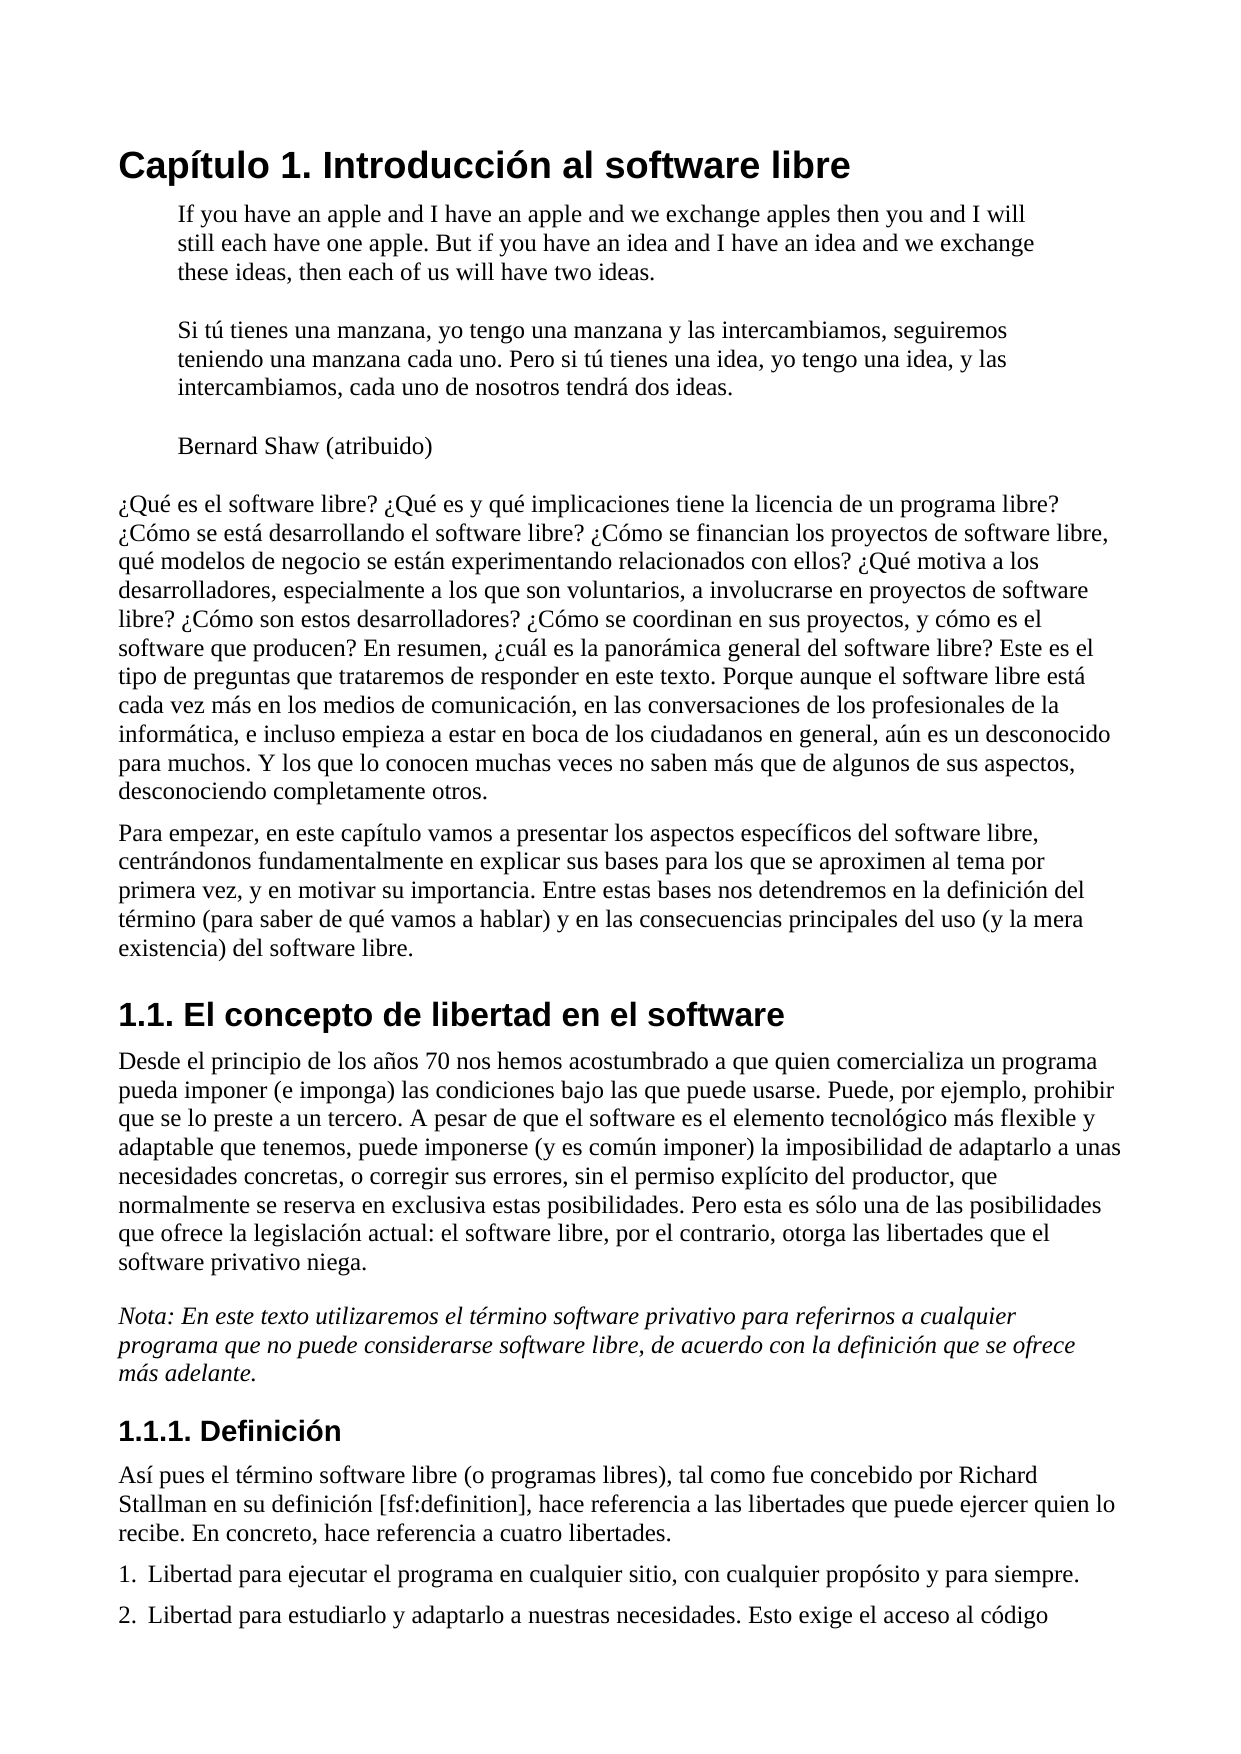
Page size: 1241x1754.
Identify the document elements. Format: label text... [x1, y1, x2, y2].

text Si tú tienes una manzana, yo tengo una manzana y las intercambiamos, seguiremos teniendo una manzana cada uno. Pero si tú tienes una idea, yo tengo una idea, y las intercambiamos, cada uno de nosotros tendrá dos ideas. [177, 315, 1063, 401]
subtitle 1.1.1. Definición [118, 1414, 1122, 1448]
list Libertad para estudiarlo y adaptarlo a nuestras necesidades. Esto exige el acceso al código [118, 1601, 1122, 1629]
text If you have an apple and I have an apple and we exchange apples then you and I will still each have one apple. But if you have an idea and I have an idea and we exchange these ideas, then each of us will have two ideas. [177, 199, 1063, 286]
subtitle Capítulo 1. Introducción al software libre [118, 143, 1122, 187]
text Desde el principio de los años 70 nos hemos acostumbrado a que quien comercializa un programa pueda imponer (e imponga) las condiciones bajo las que puede usarse. Puede, por ejemplo, prohibir que se lo preste a un tercero. A pesar de que el software es el elemento tecnológico más flexible y adaptable que tenemos, puede imponerse (y es común imponer) la imposibilidad de adaptarlo a unas necesidades concretas, o corregir sus errores, sin el permiso explícito del productor, que normalmente se reserva en exclusiva estas posibilidades. Pero esta es sólo una de las posibilidades que ofrece la legislación actual: el software libre, por el contrario, otorga las libertades que el software privativo niega. [118, 1046, 1122, 1276]
list Libertad para ejecutar el programa en cualquier sitio, con cualquier propósito y para siempre. [118, 1559, 1122, 1588]
text ¿Qué es el software libre? ¿Qué es y qué implicaciones tiene la licencia de un programa libre? ¿Cómo se está desarrollando el software libre? ¿Cómo se financian los proyectos de software libre, qué modelos de negocio se están experimentando relacionados con ellos? ¿Qué motiva a los desarrolladores, especialmente a los que son voluntarios, a involucrarse en proyectos de software libre? ¿Cómo son estos desarrolladores? ¿Cómo se coordinan en sus proyectos, y cómo es el software que producen? En resumen, ¿cuál es la panorámica general del software libre? Este es el tipo de preguntas que trataremos de responder en este texto. Porque aunque el software libre está cada vez más en los medios de comunicación, en las conversaciones de los profesionales de la informática, e incluso empieza a estar en boca de los ciudadanos en general, aún es un desconocido para muchos. Y los que lo conocen muchas veces no saben más que de algunos de sus aspectos, desconociendo completamente otros. [118, 489, 1122, 805]
subtitle 1.1. El concepto de libertad en el software [118, 995, 1122, 1033]
text Bernard Shaw (atribuido) [177, 431, 1063, 459]
text Nota: En este texto utilizaremos el término software privativo para referirnos a cualquier programa que no puede considerarse software libre, de acuerdo con la definición que se ofrece más adelante. [118, 1301, 1122, 1387]
text Para empezar, en este capítulo vamos a presentar los aspectos específicos del software libre, centrándonos fundamentalmente en explicar sus bases para los que se aproximen al tema por primera vez, y en motivar su importancia. Entre estas bases nos detendremos en la definición del término (para saber de qué vamos a hablar) y en las consecuencias principales del uso (y la mera existencia) del software libre. [118, 818, 1122, 961]
text Así pues el término software libre (o programas libres), tal como fue concebido por Richard Stallman en su definición [fsf:definition], hace referencia a las libertades que puede ejercer quien lo recibe. En concreto, hace referencia a cuatro libertades. [118, 1461, 1122, 1547]
